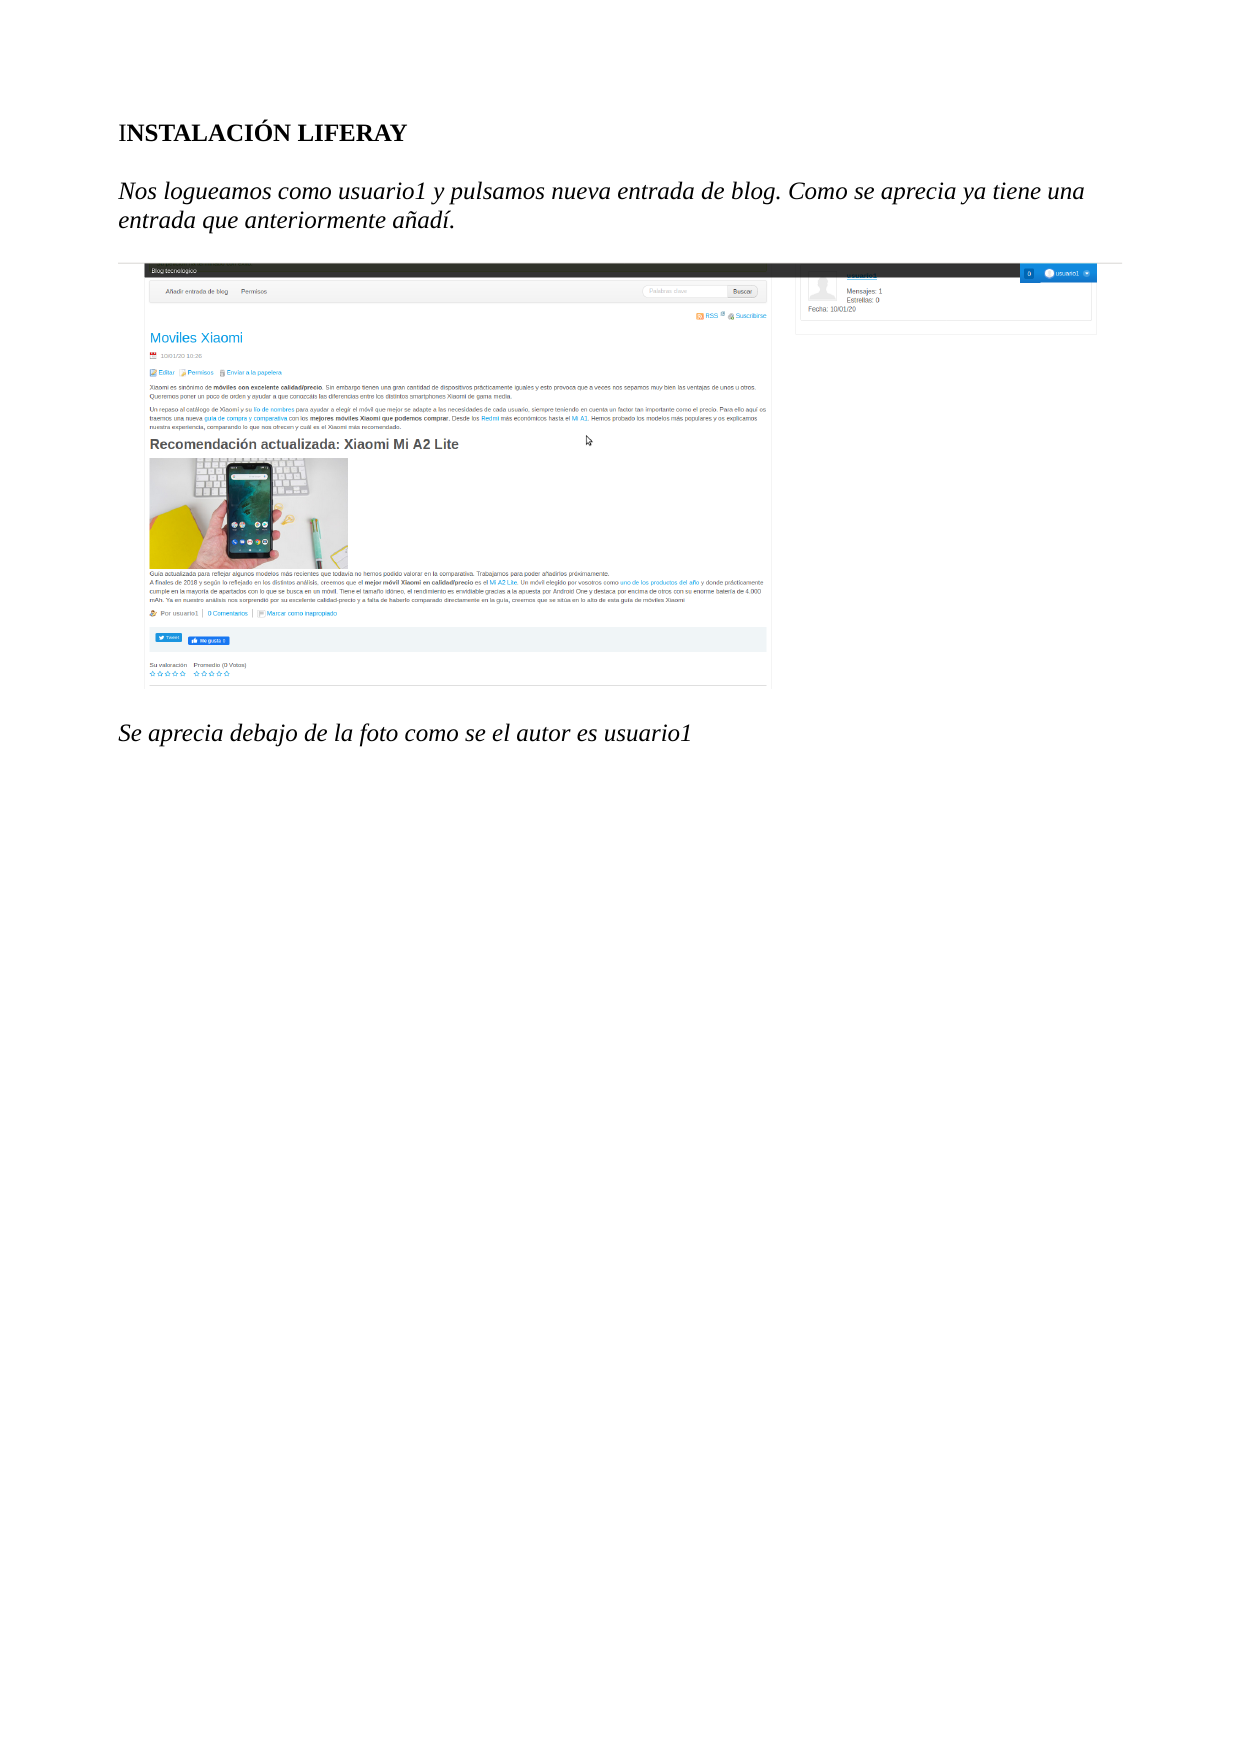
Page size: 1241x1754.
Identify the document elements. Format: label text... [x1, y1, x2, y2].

text Se aprecia debajo de la foto como se el autor es usuario1 [118, 718, 1122, 746]
picture [118, 262, 1123, 689]
text Nos logueamos como usuario1 y pulsamos nueva entrada de blog. Como se aprecia ya tiene una entrada que anteriormente añadí. [118, 176, 1122, 234]
